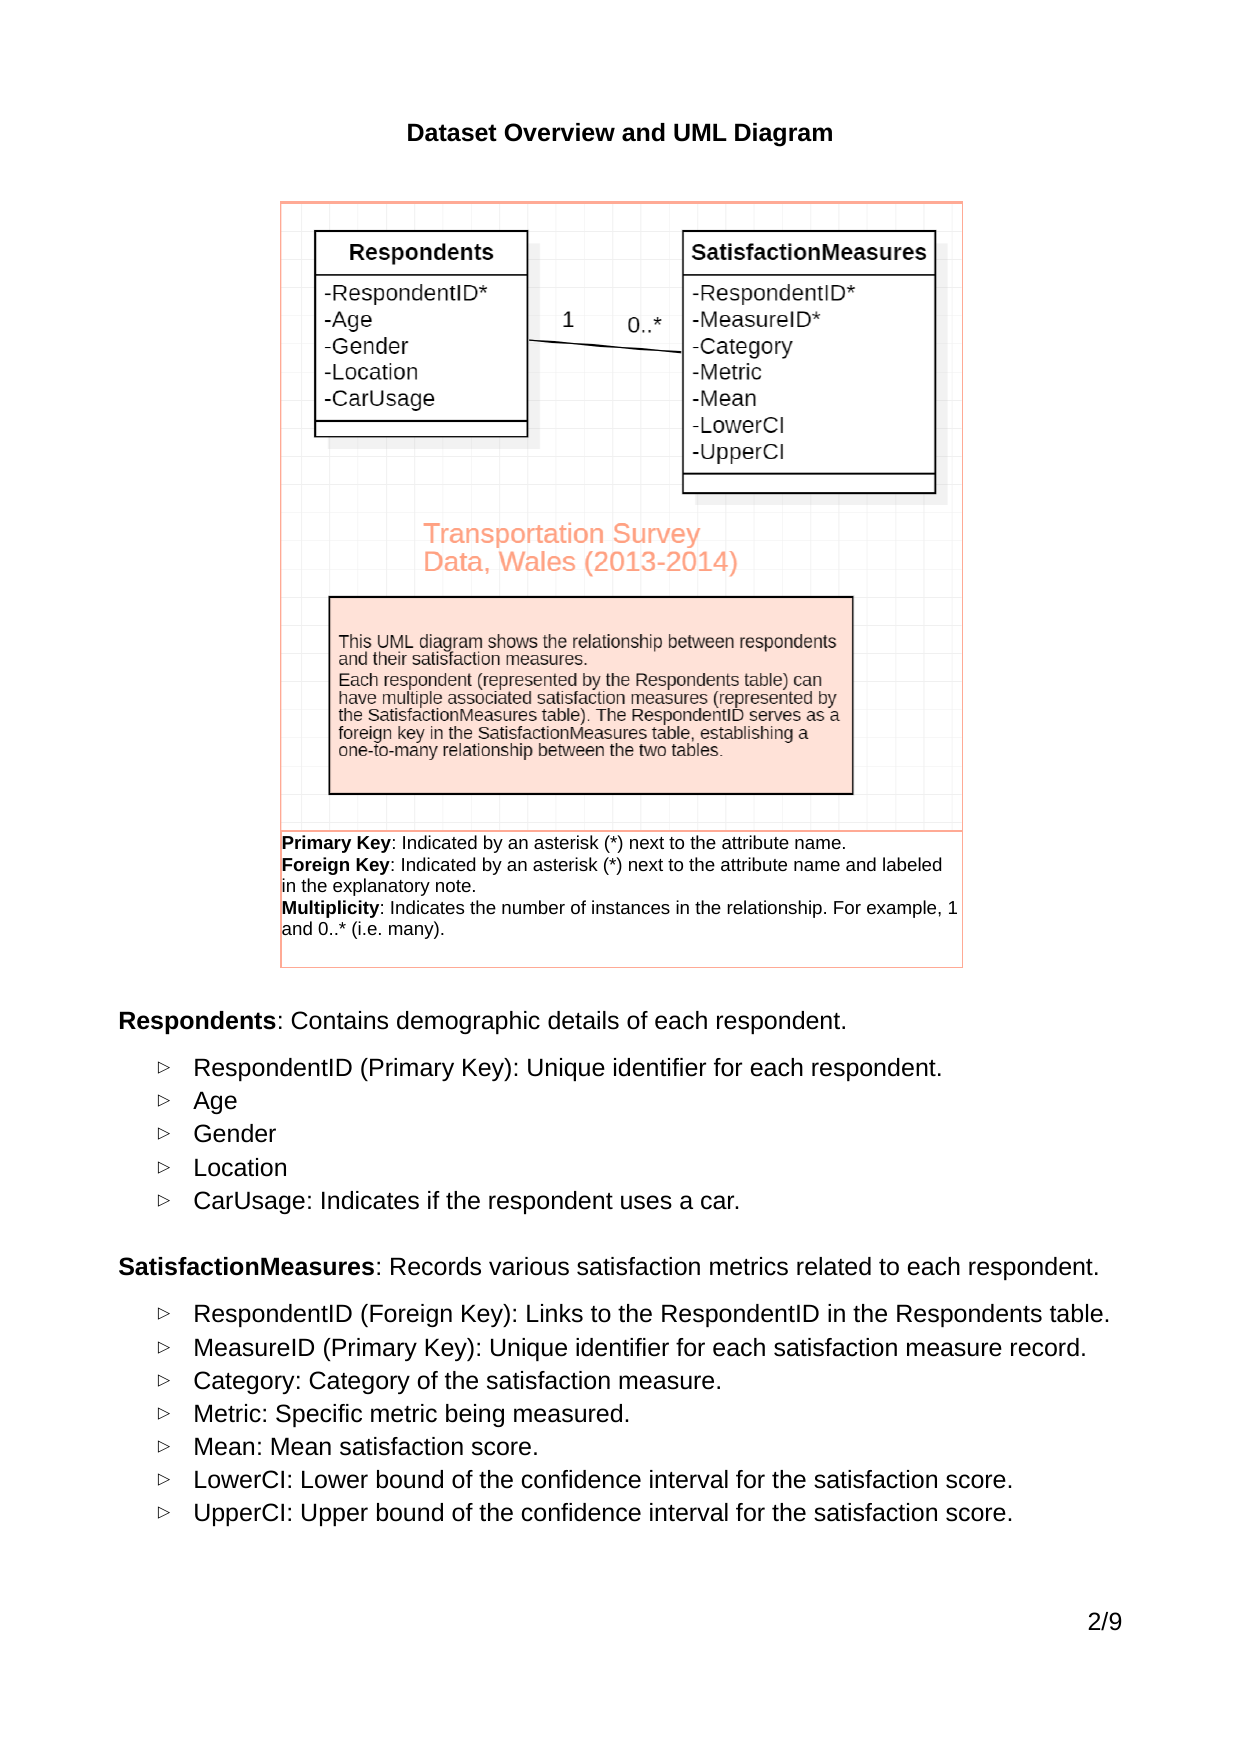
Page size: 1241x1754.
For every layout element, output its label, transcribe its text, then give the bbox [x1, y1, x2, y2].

text SatisfactionMeasures: Records various satisfaction metrics related to each respondent. [118, 1252, 1122, 1281]
picture [281, 204, 962, 830]
list RespondentID (Primary Key): Unique identifier for each respondent. [156, 1053, 1122, 1082]
text Multiplicity: Indicates the number of instances in the relationship. For example, 1 and 0..* (i.e. many). [282, 897, 962, 961]
text Respondents: Contains demographic details of each respondent. [118, 213, 1122, 1034]
list UpperCI: Upper bound of the confidence interval for the satisfaction score. [156, 1498, 1122, 1527]
list Gender [156, 1119, 1122, 1148]
list LowerCI: Lower bound of the confidence interval for the satisfaction score. [156, 1465, 1122, 1494]
list RespondentID (Foreign Key): Links to the RespondentID in the Respondents table. [156, 1299, 1122, 1328]
list Metric: Specific metric being measured. [156, 1399, 1122, 1428]
list Age [156, 1086, 1122, 1115]
text Primary Key: Indicated by an asterisk (*) next to the attribute name. Foreign Key: Indicated by an asterisk (*) next to the attribute name and labeled in the explanatory note. [282, 832, 962, 897]
list Category: Category of the satisfaction measure. [156, 1366, 1122, 1394]
text Dataset Overview and UML Diagram [118, 118, 1122, 147]
list Mean: Mean satisfaction score. [156, 1432, 1122, 1461]
list CarUsage: Indicates if the respondent uses a car. [156, 1186, 1122, 1214]
list Location [156, 1153, 1122, 1181]
list MeasureID (Primary Key): Unique identifier for each satisfaction measure record. [156, 1333, 1122, 1361]
